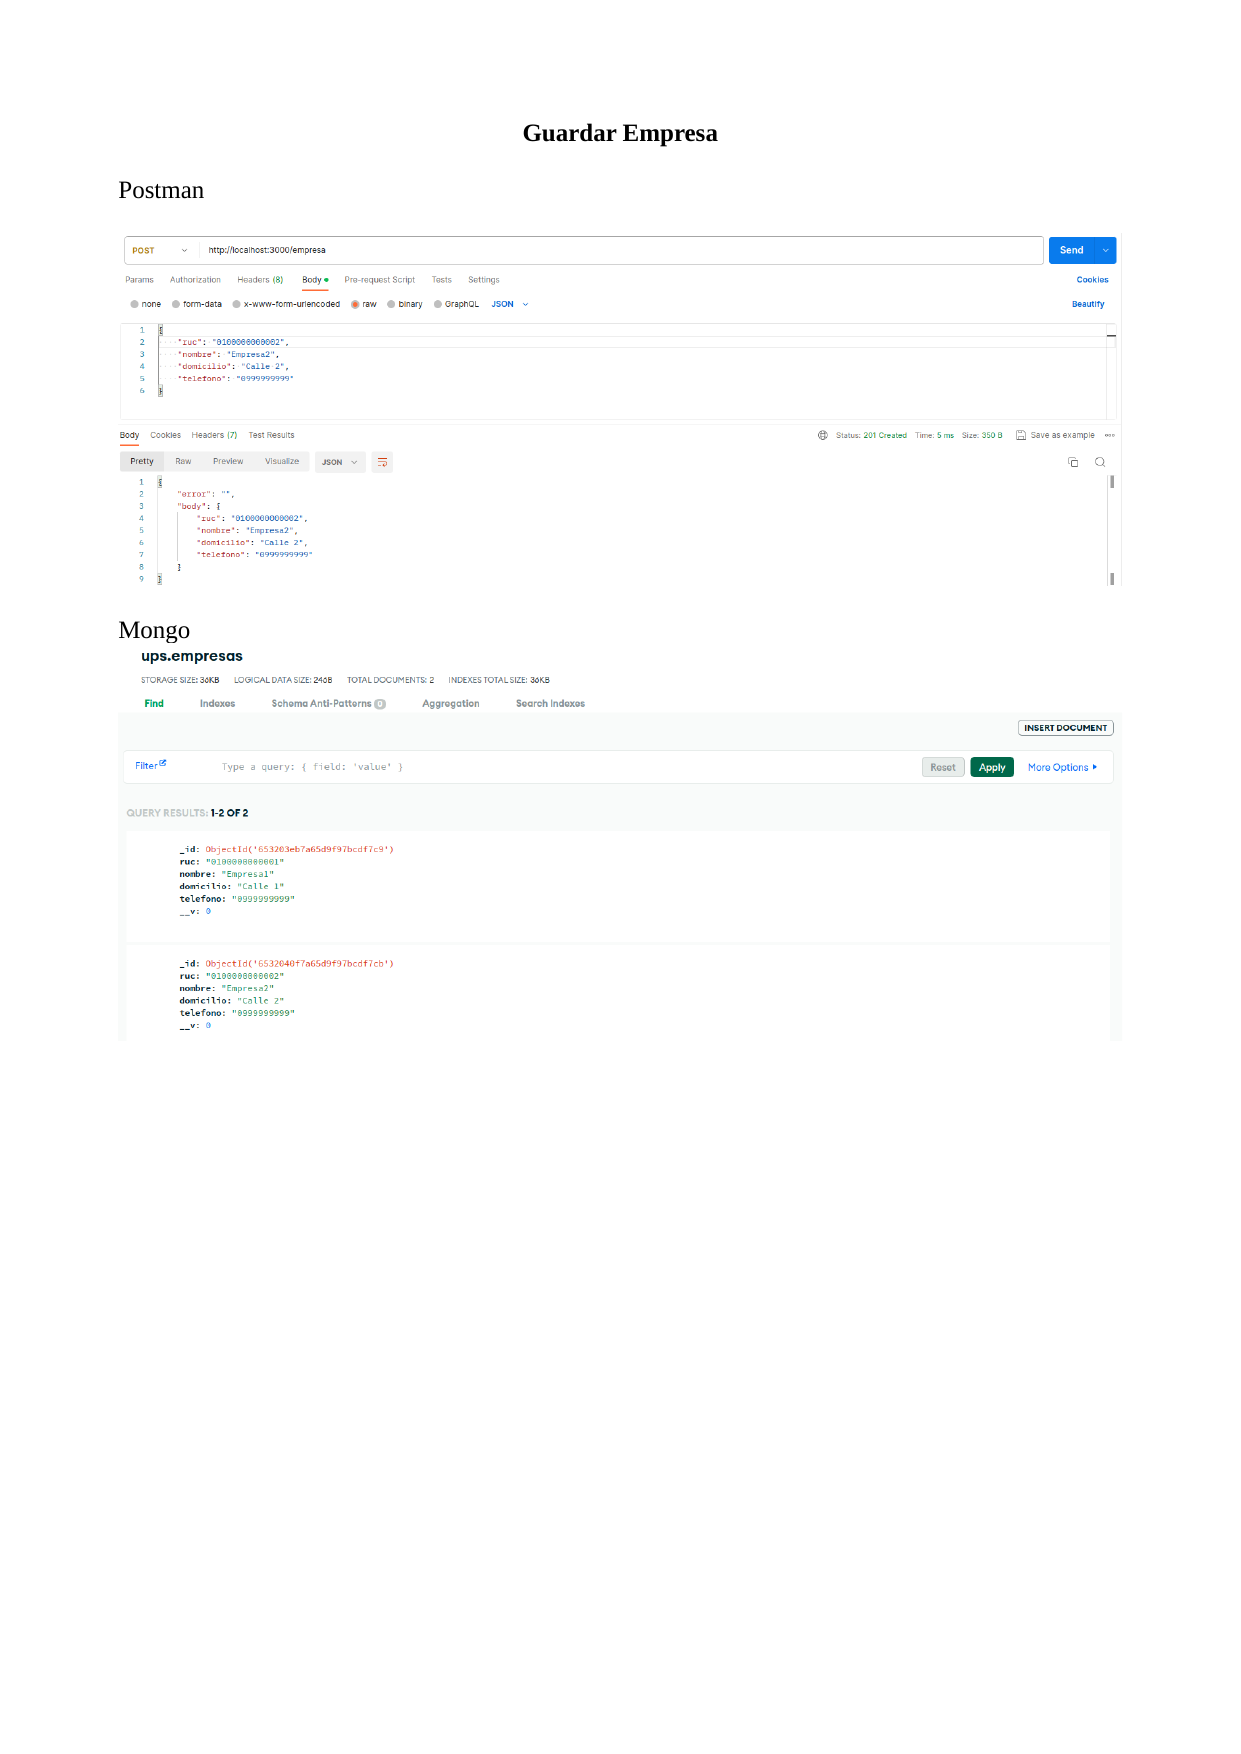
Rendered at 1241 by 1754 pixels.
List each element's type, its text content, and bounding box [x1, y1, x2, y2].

text Postman [118, 176, 1122, 204]
picture [118, 233, 1123, 586]
text Guardar Empresa [118, 118, 1122, 147]
picture [118, 643, 1123, 1041]
text Mongo [118, 615, 1122, 643]
